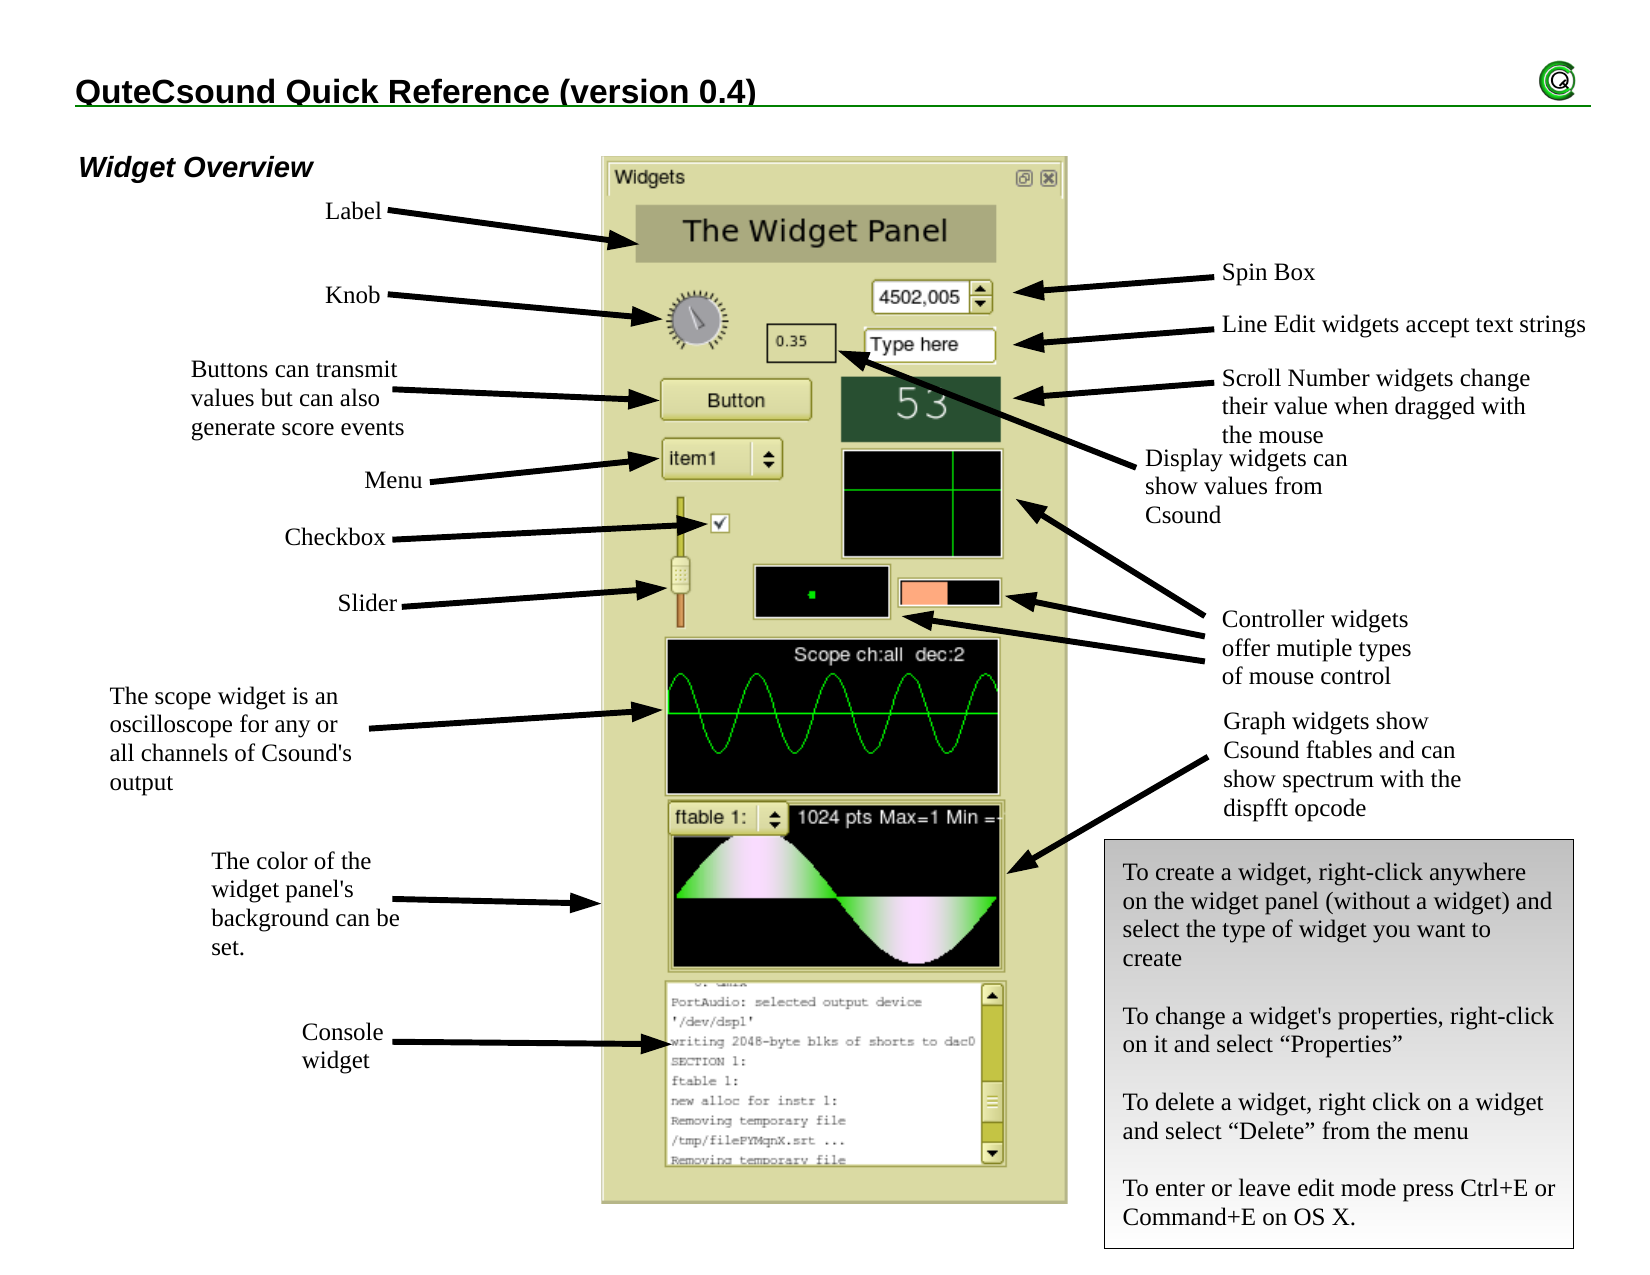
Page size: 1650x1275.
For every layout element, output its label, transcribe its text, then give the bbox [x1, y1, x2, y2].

subtitle Widget Overview [78, 150, 813, 183]
picture [601, 156, 1068, 1204]
picture [1534, 57, 1582, 104]
